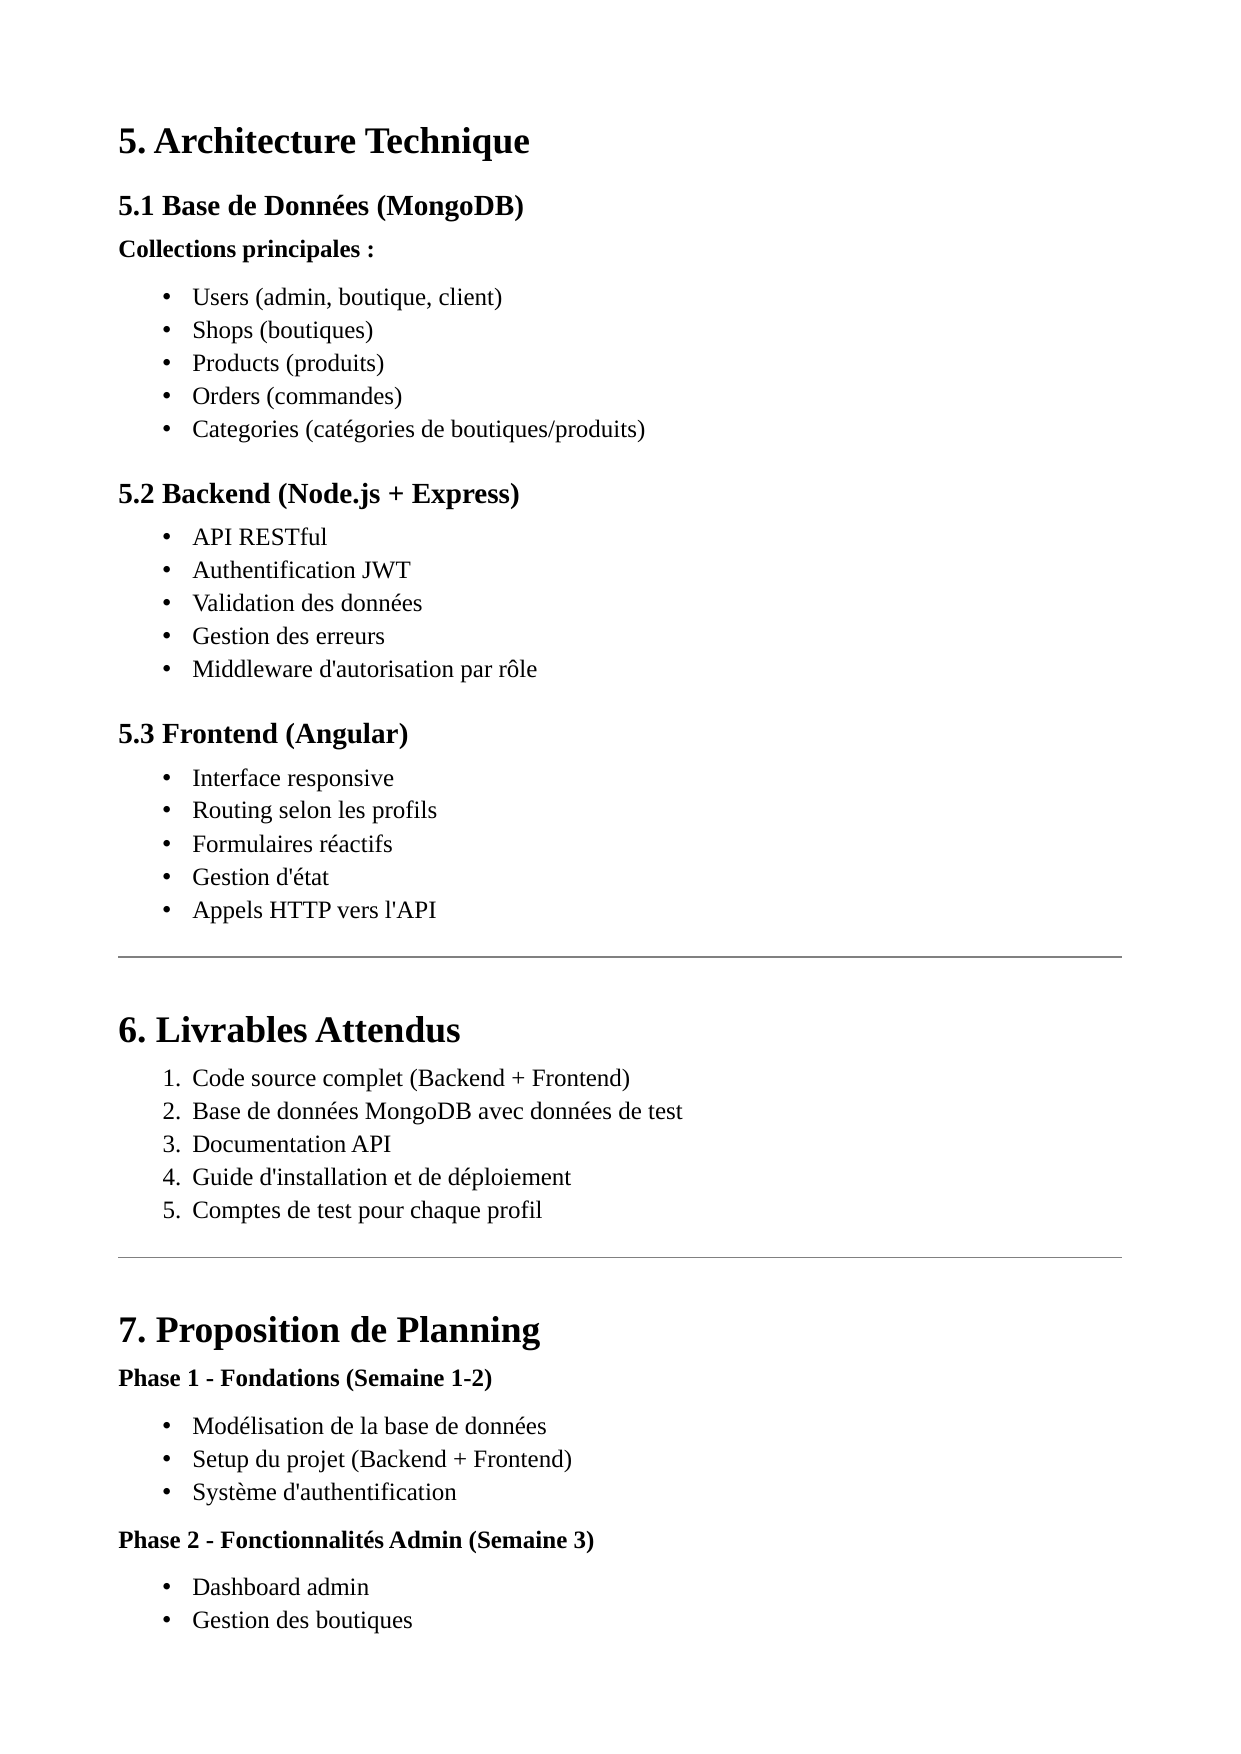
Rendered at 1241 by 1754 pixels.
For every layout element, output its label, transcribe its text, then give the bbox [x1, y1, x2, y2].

list Shops (boutiques) [162, 315, 1122, 344]
subtitle 5.3 Frontend (Angular) [118, 717, 1122, 750]
subtitle 5.2 Backend (Node.js + Express) [118, 476, 1122, 510]
list Gestion des boutiques [162, 1605, 1122, 1634]
list Orders (commandes) [162, 381, 1122, 410]
list Setup du projet (Backend + Frontend) [162, 1444, 1122, 1473]
list Gestion des erreurs [162, 621, 1122, 650]
list Comptes de test pour chaque profil [162, 1195, 1122, 1224]
list Authentification JWT [162, 555, 1122, 584]
subtitle 5.1 Base de Données (MongoDB) [118, 188, 1122, 222]
list Categories (catégories de boutiques/produits) [162, 414, 1122, 443]
subtitle 6. Livrables Attendus [118, 1007, 1122, 1051]
list Appels HTTP vers l'API [162, 895, 1122, 923]
list Gestion d'état [162, 862, 1122, 890]
list Modélisation de la base de données [162, 1411, 1122, 1440]
list Formulaires réactifs [162, 829, 1122, 857]
text Phase 2 - Fonctionnalités Admin (Semaine 3) [118, 1525, 1122, 1553]
list Base de données MongoDB avec données de test [162, 1096, 1122, 1125]
list Guide d'installation et de déploiement [162, 1162, 1122, 1191]
text Collections principales : [118, 234, 1122, 263]
text Phase 1 - Fondations (Semaine 1-2) [118, 1363, 1122, 1392]
list Code source complet (Backend + Frontend) [162, 1063, 1122, 1092]
list Middleware d'autorisation par rôle [162, 654, 1122, 683]
list API RESTful [162, 522, 1122, 551]
list Users (admin, boutique, client) [162, 282, 1122, 311]
list Routing selon les profils [162, 796, 1122, 824]
list Dashboard admin [162, 1572, 1122, 1601]
list Documentation API [162, 1129, 1122, 1158]
list Products (produits) [162, 348, 1122, 377]
list Validation des données [162, 588, 1122, 617]
list Système d'authentification [162, 1477, 1122, 1506]
subtitle 7. Proposition de Planning [118, 1308, 1122, 1351]
subtitle 5. Architecture Technique [118, 118, 1122, 161]
list Interface responsive [162, 763, 1122, 791]
